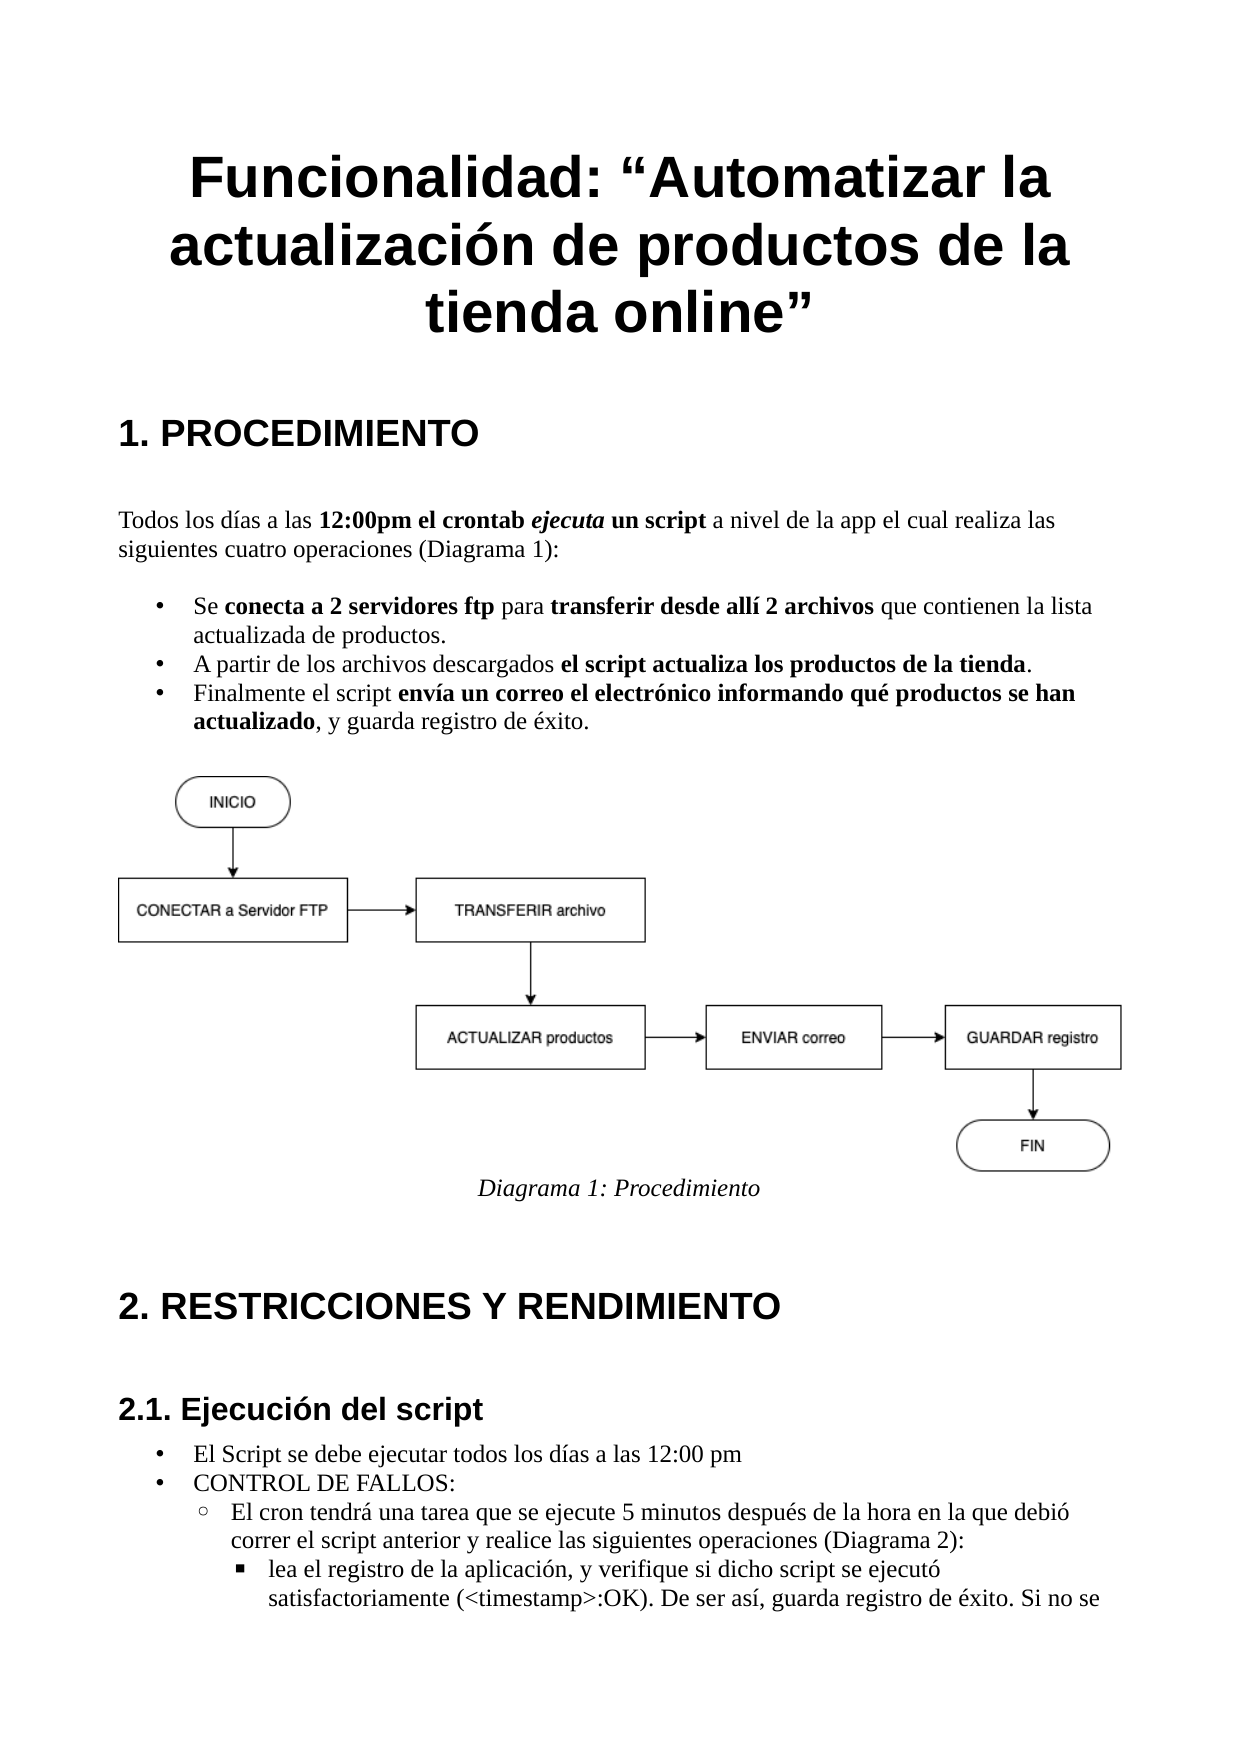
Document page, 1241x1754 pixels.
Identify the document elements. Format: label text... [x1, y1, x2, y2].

list Finalmente el script envía un correo el electrónico informando qué productos se han actualizado, y guarda registro de éxito. [156, 678, 1122, 735]
title Funcionalidad: “Automatizar la actualización de productos de la tienda online” [118, 143, 1122, 344]
list El Script se debe ejecutar todos los días a las 12:00 pm [156, 1439, 1122, 1468]
picture [118, 776, 1123, 1173]
subtitle 2. RESTRICCIONES Y RENDIMIENTO [118, 1284, 1122, 1328]
list CONTROL DE FALLOS: [156, 1468, 1122, 1497]
list A partir de los archivos descargados el script actualiza los productos de la tienda. [156, 649, 1122, 678]
text Todos los días a las 12:00pm el crontab ejecuta un script a nivel de la app el cual realiza las siguientes cuatro operaciones (Diagrama 1): [118, 505, 1122, 563]
list lea el registro de la aplicación, y verifique si dicho script se ejecutó satisfactoriamente (<timestamp>:OK). De ser así, guarda registro de éxito. Si no se [231, 1554, 1122, 1612]
list El cron tendrá una tarea que se ejecute 5 minutos después de la hora en la que debió correr el script anterior y realice las siguientes operaciones (Diagrama 2): [193, 1497, 1122, 1554]
text Diagrama 1: Procedimiento [118, 1173, 1122, 1202]
subtitle 2.1. Ejecución del script [118, 1390, 1122, 1427]
list Se conecta a 2 servidores ftp para transferir desde allí 2 archivos que contienen la lista actualizada de productos. [156, 591, 1122, 649]
subtitle 1. PROCEDIMIENTO [118, 411, 1122, 454]
